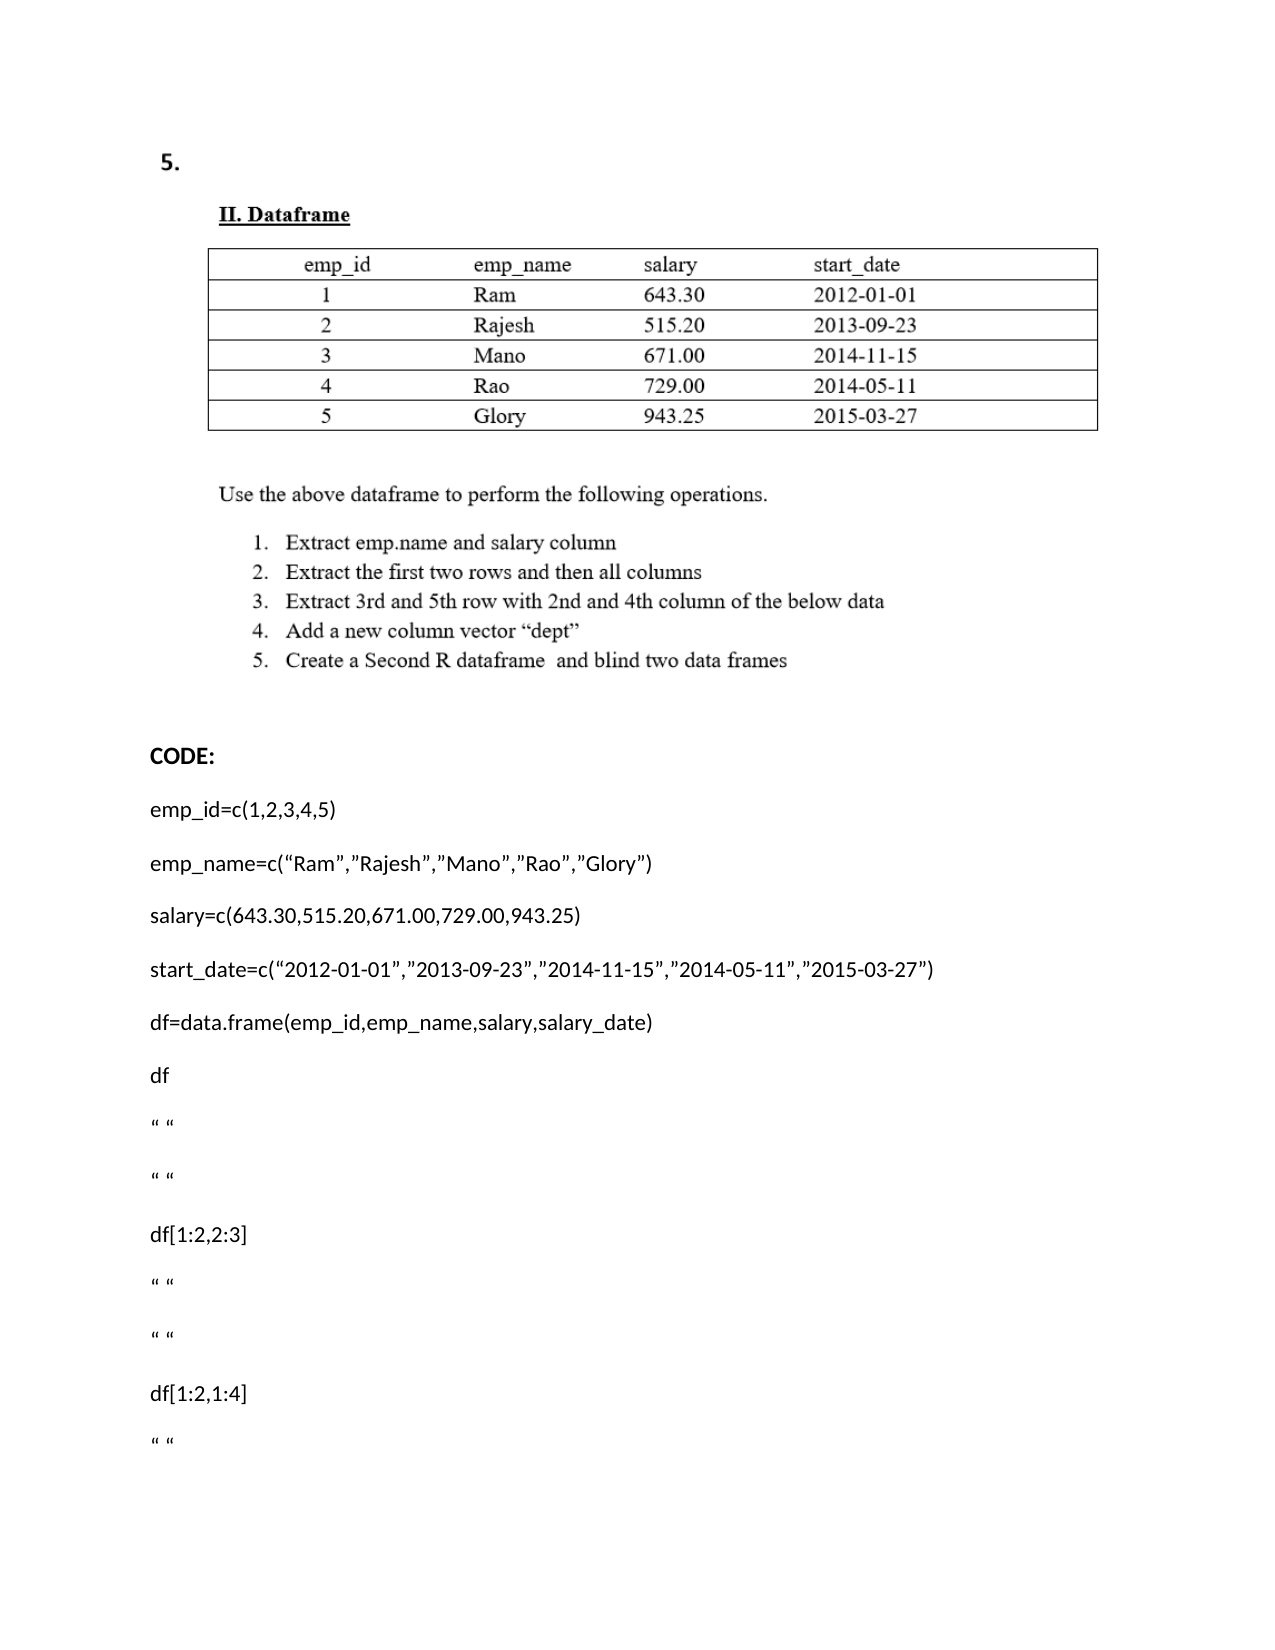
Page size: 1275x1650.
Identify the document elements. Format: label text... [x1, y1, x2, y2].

text “ “ [150, 1326, 1125, 1354]
text “ “ [150, 1273, 1125, 1301]
text emp_name=c(“Ram”,”Rajesh”,”Mano”,”Rao”,”Glory”) [150, 849, 1125, 877]
text df[1:2,1:4] [150, 1379, 1125, 1407]
text “ “ [150, 1432, 1125, 1460]
text CODE: [150, 740, 1125, 770]
text emp_id=c(1,2,3,4,5) [150, 796, 1125, 824]
text “ “ [150, 1167, 1125, 1195]
text df[1:2,2:3] [150, 1220, 1125, 1248]
text salary=c(643.30,515.20,671.00,729.00,943.25) [150, 902, 1125, 930]
text “ “ [150, 1114, 1125, 1142]
picture [150, 150, 1125, 715]
text df=data.frame(emp_id,emp_name,salary,salary_date) [150, 1008, 1125, 1036]
text df [150, 1061, 1125, 1089]
text start_date=c(“2012-01-01”,”2013-09-23”,”2014-11-15”,”2014-05-11”,”2015-03-27”) [150, 955, 1125, 983]
